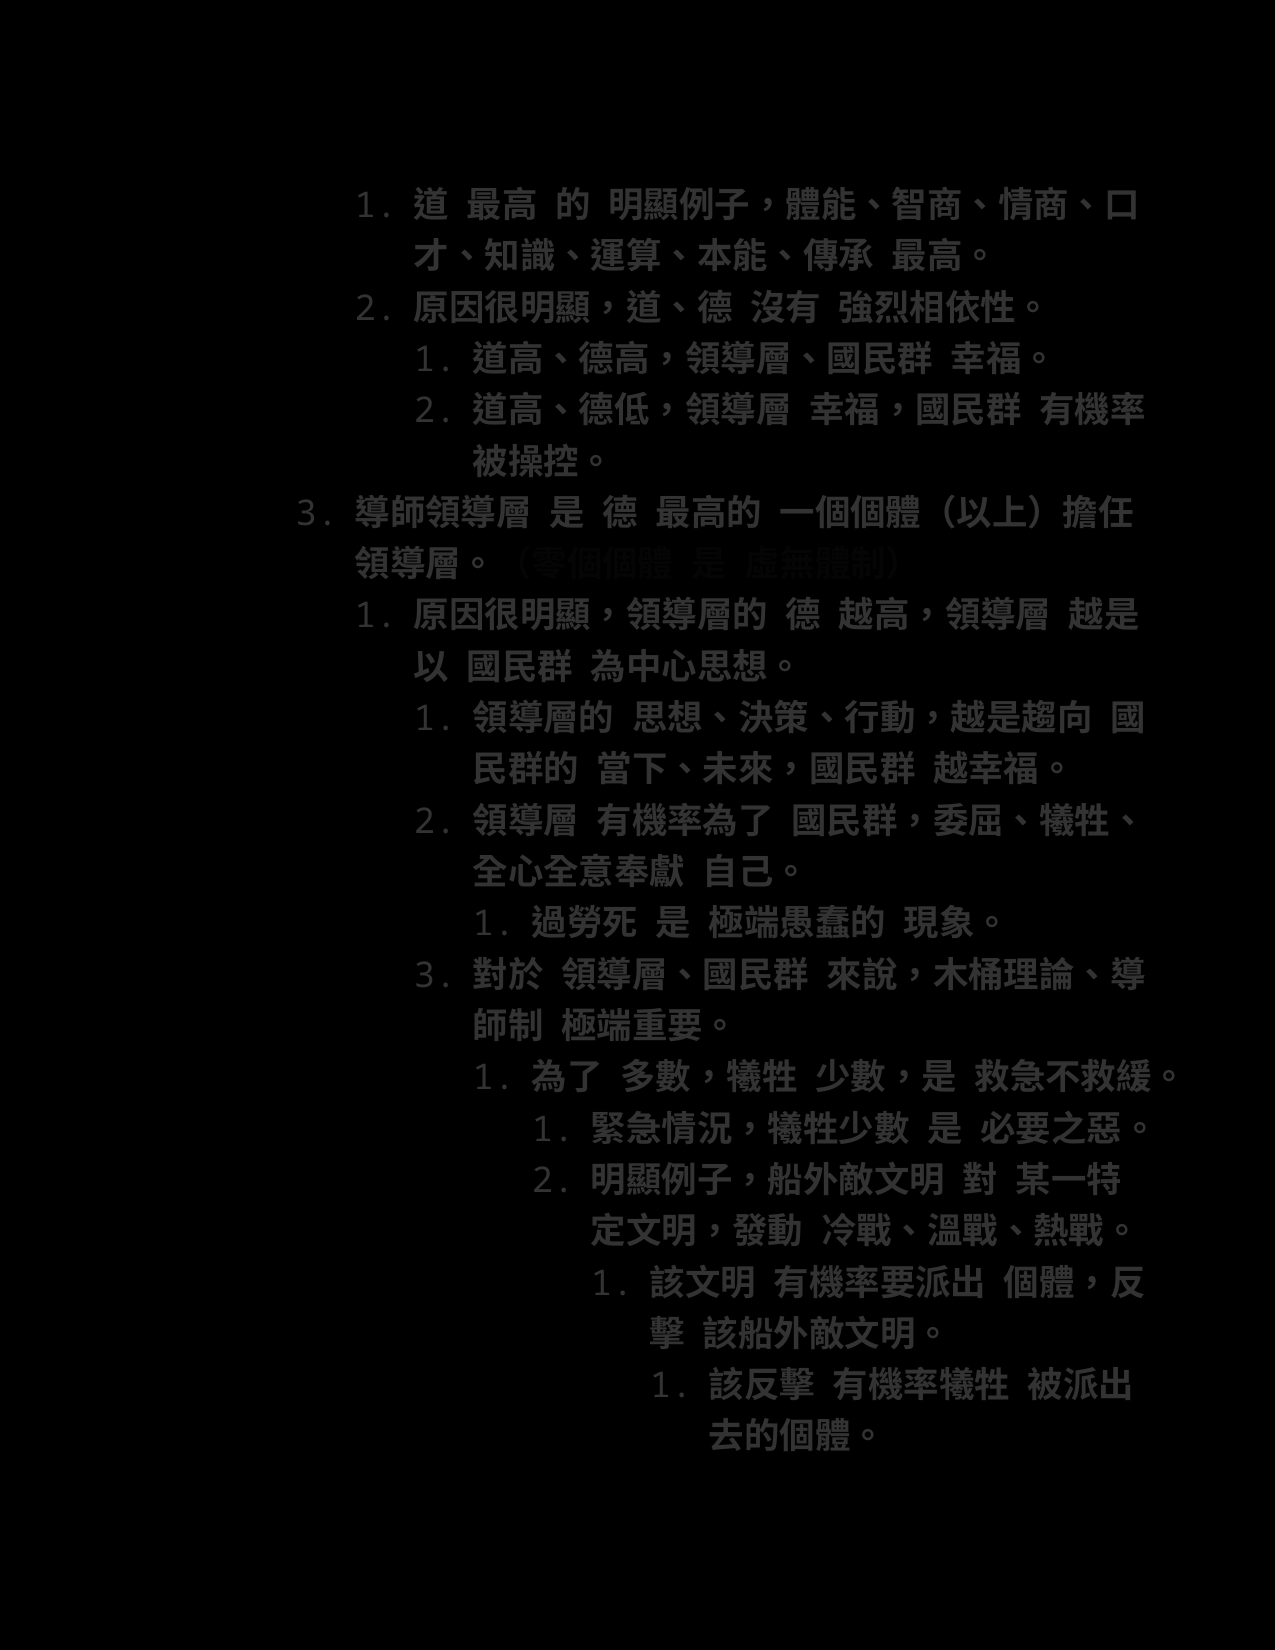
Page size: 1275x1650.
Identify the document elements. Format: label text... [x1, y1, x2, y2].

list 為了 多數，犧牲 少數，是 救急不救緩。 [472, 1049, 1157, 1100]
list 該文明 有機率要派出 個體，反擊 該船外敵文明。 [591, 1254, 1157, 1357]
list 道高、德高，領導層、國民群 幸福。 [413, 330, 1157, 382]
list 過勞死 是 極端愚蠢的 現象。 [472, 895, 1157, 946]
list 原因很明顯，道、德 沒有 強烈相依性。 [354, 279, 1157, 330]
list 明顯例子，船外敵文明 對 某一特定文明，發動 冷戰、溫戰、熱戰。 [532, 1151, 1157, 1254]
list 緊急情況，犧牲少數 是 必要之惡。 [532, 1100, 1157, 1151]
list 對於 領導層、國民群 來說，木桶理論、導師制 極端重要。 [413, 946, 1157, 1049]
list 道 最高 的 明顯例子，體能、智商、情商、口才、知識、運算、本能、傳承 最高。 [354, 176, 1157, 279]
list 領導層 有機率為了 國民群，委屈、犧牲、全心全意奉獻 自己。 [413, 792, 1157, 895]
list 導師領導層 是 德 最高的 一個個體（以上）擔任 領導層。（零個個體 是 虛無體制） [295, 484, 1157, 587]
list 領導層的 思想、決策、行動，越是趨向 國民群的 當下、未來，國民群 越幸福。 [413, 689, 1157, 792]
list 該反擊 有機率犧牲 被派出去的個體。 [649, 1357, 1157, 1459]
list 原因很明顯，領導層的 德 越高，領導層 越是以 國民群 為中心思想。 [354, 587, 1157, 689]
list 道高、德低，領導層 幸福，國民群 有機率 被操控。 [413, 382, 1157, 484]
